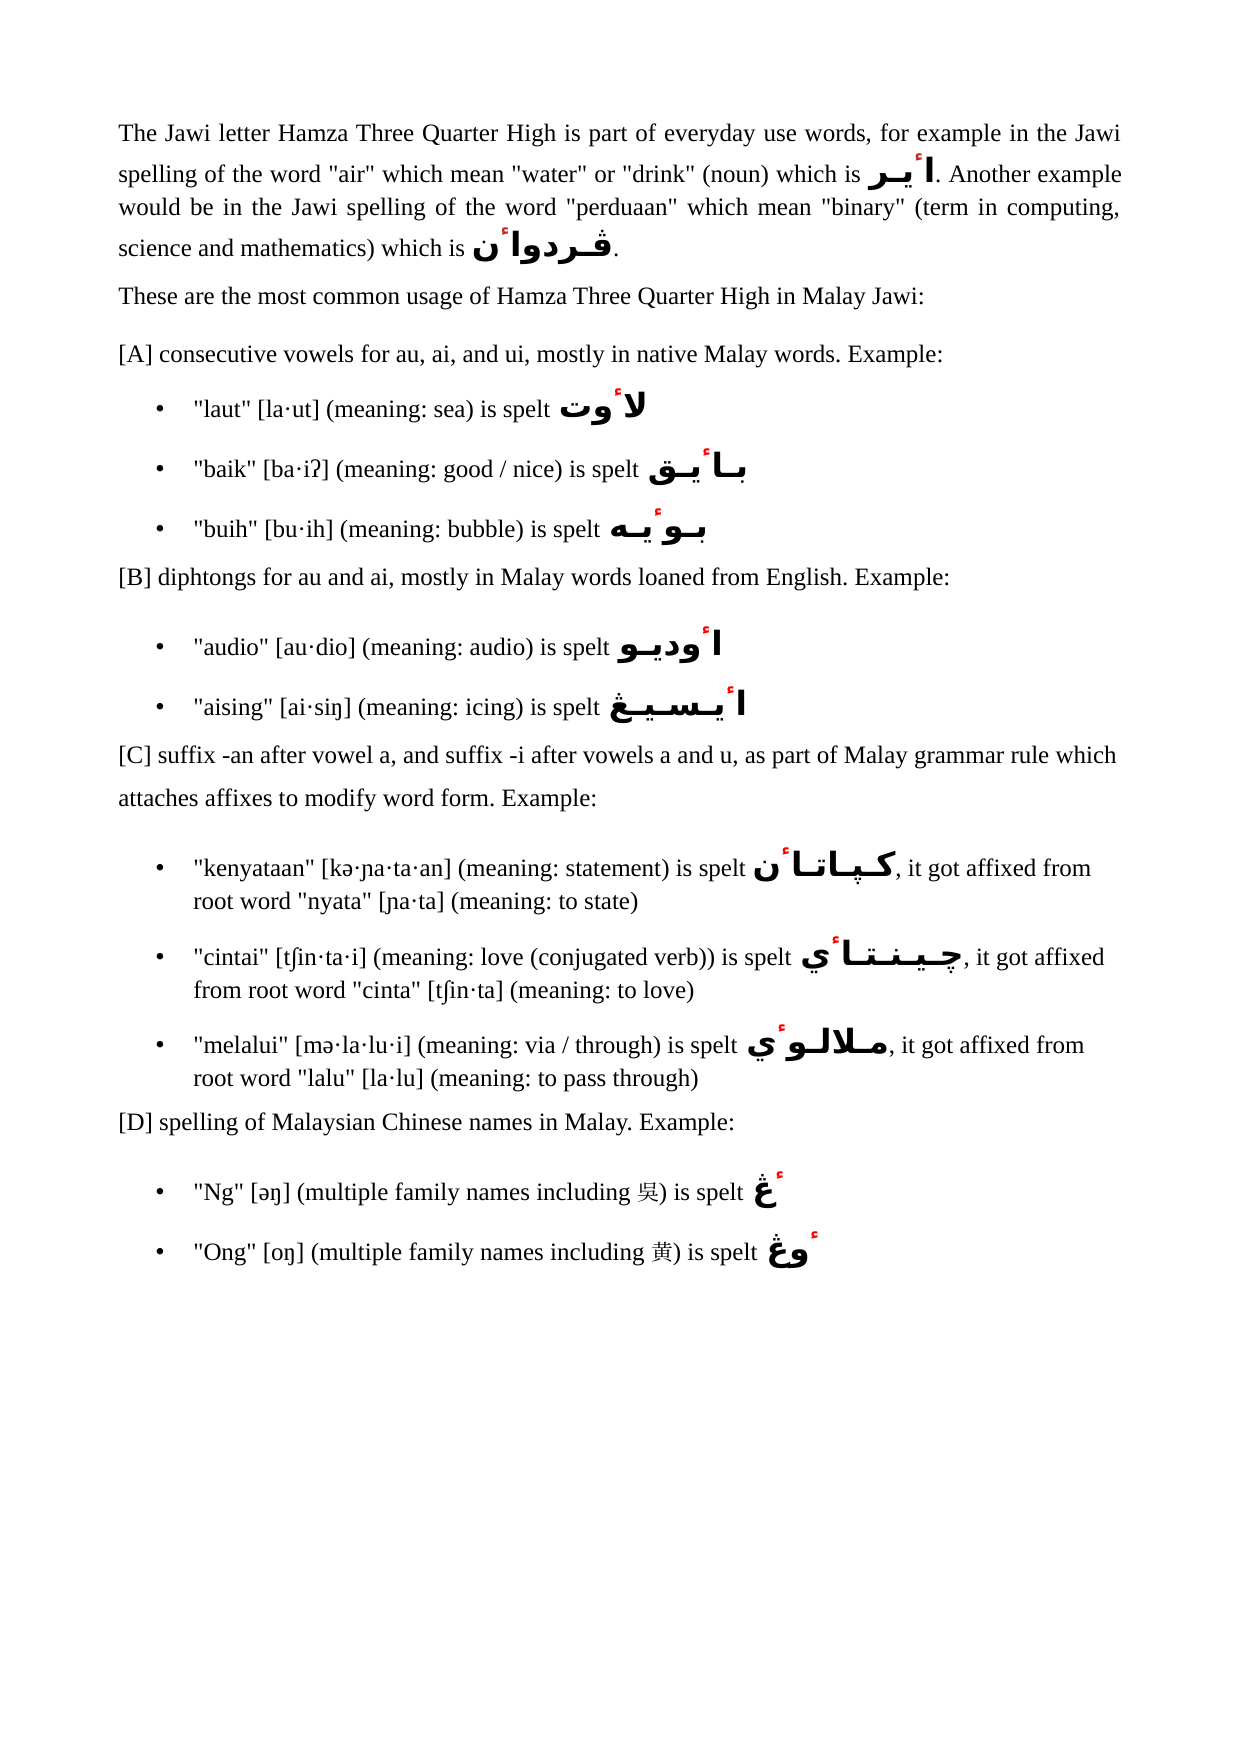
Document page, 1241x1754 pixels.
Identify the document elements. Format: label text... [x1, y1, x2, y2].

list "laut" [la·ut] (meaning: sea) is spelt لاٴوت [156, 382, 1122, 427]
text [D] spelling of Malaysian Chinese names in Malay. Example: [118, 1107, 1122, 1136]
list "melalui" [mə·la·lu·i] (meaning: via / through) is spelt مـلالـوٴي, it got affixed from root word "lalu" [la·lu] (meaning: to pass through) [156, 1018, 1122, 1092]
list "cintai" [t∫in·ta·i] (meaning: love (conjugated verb)) is spelt چـيـنـتـاٴي, it got affixed from root word "cinta" [t∫in·ta] (meaning: to love) [156, 929, 1122, 1003]
text These are the most common usage of Hamza Three Quarter High in Malay Jawi: [118, 281, 1122, 310]
list "kenyataan" [kə·ɲa·ta·an] (meaning: statement) is spelt کـڽـاتـاٴن, it got affixed from root word "nyata" [ɲa·ta] (meaning: to state) [156, 841, 1122, 915]
text The Jawi letter Hamza Three Quarter High is part of everyday use words, for example in the Jawi spelling of the word "air" which mean "water" or "drink" (noun) which is اٴيـر. Another example would be in the Jawi spelling of the word "perduaan" which mean "binary" (term in computing, science and mathematics) which is ڤـردواٴن. [118, 118, 1122, 266]
list "baik" [ba·iʔ] (meaning: good / nice) is spelt بـاٴيـق [156, 442, 1122, 487]
list "audio" [au·dio] (meaning: audio) is spelt اٴوديـو [156, 620, 1122, 665]
text [A] consecutive vowels for au, ai, and ui, mostly in native Malay words. Example: [118, 339, 1122, 367]
list "Ong" [oŋ] (multiple family names including 黄) is spelt ٴوڠ [156, 1224, 1122, 1270]
list "aising" [ai·siŋ] (meaning: icing) is spelt اٴيـسـيـڠ [156, 680, 1122, 725]
text [C] suffix -an after vowel a, and suffix -i after vowels a and u, as part of Malay grammar rule which attaches affixes to modify word form. Example: [118, 740, 1122, 812]
list "Ng" [əŋ] (multiple family names including 吳) is spelt ٴڠ [156, 1164, 1122, 1210]
list "buih" [bu·ih] (meaning: bubble) is spelt بـوٴيـه [156, 502, 1122, 547]
text [B] diphtongs for au and ai, mostly in Malay words loaned from English. Example: [118, 562, 1122, 591]
